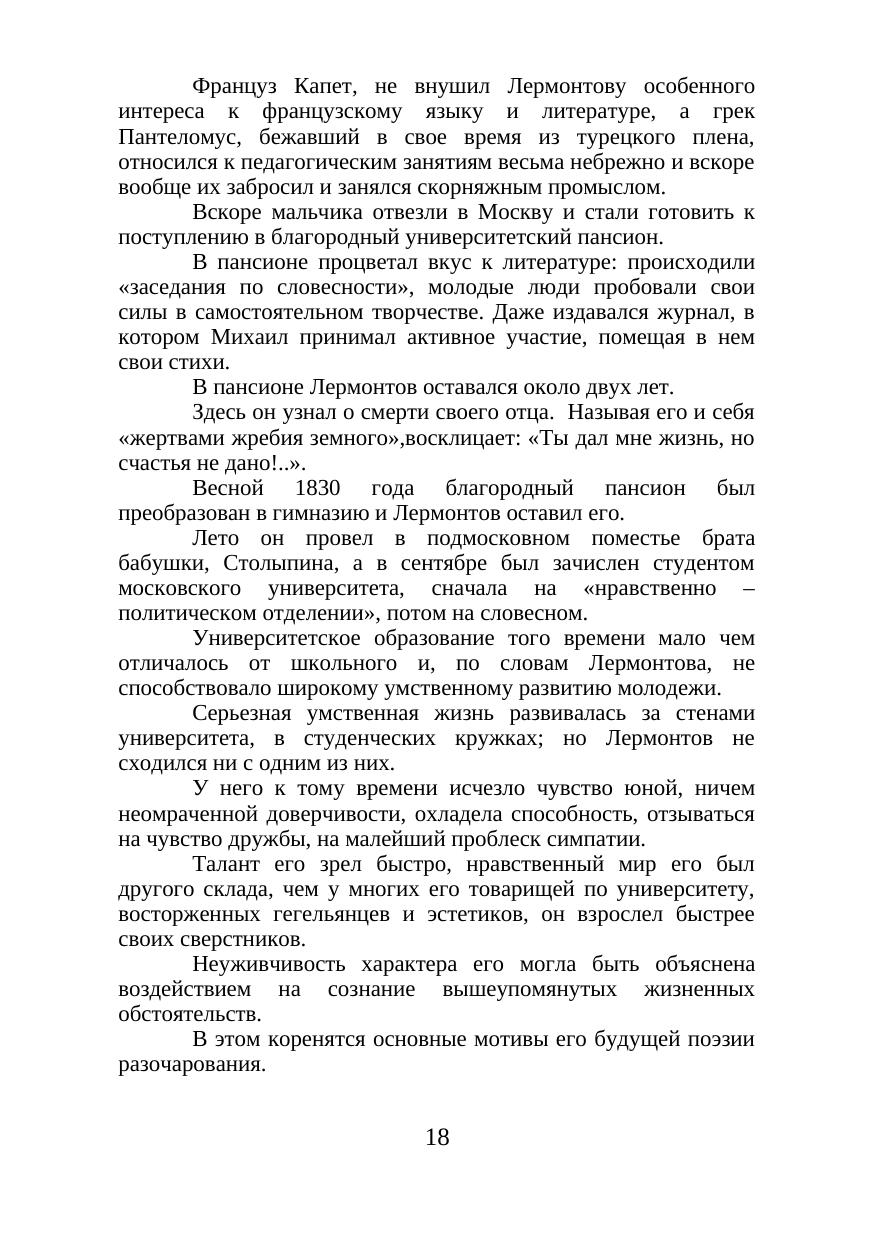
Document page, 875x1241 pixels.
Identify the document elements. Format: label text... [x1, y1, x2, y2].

text В пансионе процветал вкус к литературе: происходили «заседания по словесности», молодые люди пробовали свои силы в самостоятельном творчестве. Даже издавался журнал, в котором Михаил принимал активное участие, помещая в нем свои стихи. [118, 249, 756, 375]
text Серьезная умственная жизнь развивалась за стенами университета, в студенческих кружках; но Лермонтов не сходился ни с одним из них. [118, 701, 756, 776]
text Француз Капет, не внушил Лермонтову особенного интереса к французскому языку и литературе, а грек Пантеломус, бежавший в свое время из турецкого плена, относился к педагогическим занятиям весьма небрежно и вскоре вообще их забросил и занялся скорняжным промыслом. [118, 74, 756, 199]
text Здесь он узнал о смерти своего отца. Называя его и себя «жертвами жребия земного»,восклицает: «Ты дал мне жизнь, но счастья не дано!..». [118, 400, 756, 475]
text Весной 1830 года благородный пансион был преобразован в гимназию и Лермонтов оставил его. [118, 475, 756, 525]
text В пансионе Лермонтов оставался около двух лет. [118, 375, 756, 400]
text Неуживчивость характера его могла быть объяснена воздействием на сознание вышеупомянутых жизненных обстоятельств. [118, 951, 756, 1027]
text У него к тому времени исчезло чувство юной, ничем неомраченной доверчивости, охладела способность, отзываться на чувство дружбы, на малейший проблеск симпатии. [118, 776, 756, 851]
text В этом коренятся основные мотивы его будущей поэзии разочарования. [118, 1027, 756, 1077]
text Вскоре мальчика отвезли в Москву и стали готовить к поступлению в благородный университетский пансион. [118, 199, 756, 249]
text Лето он провел в подмосковном поместье брата бабушки, Столыпина, а в сентябре был зачислен студентом московского университета, сначала на «нравственно – политическом отделении», потом на словесном. [118, 525, 756, 625]
text Университетское образование того времени мало чем отличалось от школьного и, по словам Лермонтова, не способствовало широкому умственному развитию молодежи. [118, 625, 756, 701]
text Талант его зрел быстро, нравственный мир его был другого склада, чем у многих его товарищей по университету, восторженных гегельянцев и эстетиков, он взрослел быстрее своих сверстников. [118, 851, 756, 951]
